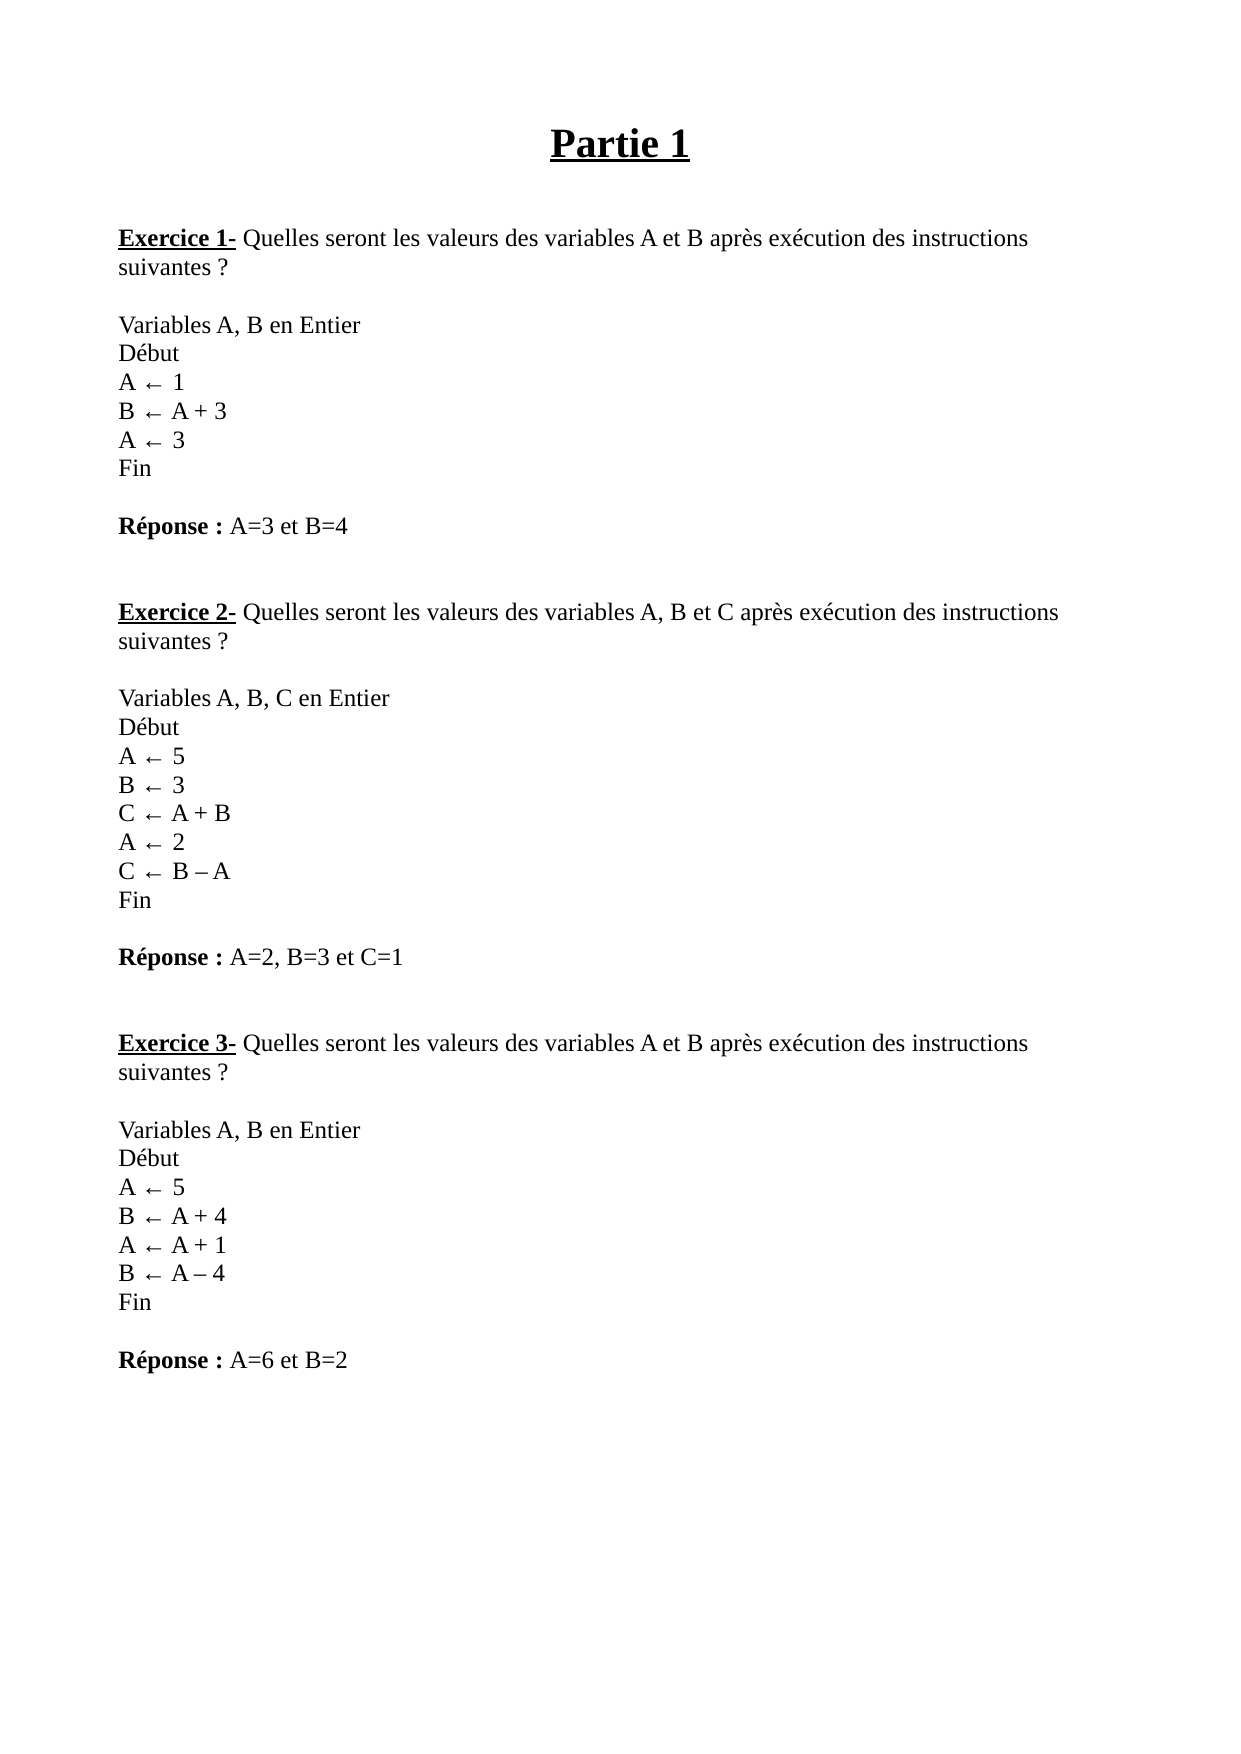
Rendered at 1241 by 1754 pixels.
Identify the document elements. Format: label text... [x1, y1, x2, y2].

text Variables A, B en Entier [118, 310, 1122, 338]
text A ← 5 [118, 741, 1122, 770]
text Début [118, 1143, 1122, 1172]
text A ← A + 1 [118, 1230, 1122, 1258]
text Début [118, 338, 1122, 367]
text Variables A, B en Entier [118, 1115, 1122, 1143]
text Exercice 3- Quelles seront les valeurs des variables A et B après exécution des instructions suivantes ? [118, 1028, 1122, 1086]
text B ← 3 [118, 770, 1122, 798]
text Réponse : A=6 et B=2 [118, 1345, 1122, 1373]
text Fin [118, 885, 1122, 913]
text Exercice 1- Quelles seront les valeurs des variables A et B après exécution des instructions suivantes ? [118, 223, 1122, 281]
text Variables A, B, C en Entier [118, 683, 1122, 712]
text A ← 1 [118, 367, 1122, 396]
text Début [118, 712, 1122, 741]
text B ← A + 4 [118, 1201, 1122, 1230]
text A ← 5 [118, 1172, 1122, 1201]
text Fin [118, 1287, 1122, 1316]
text B ← A – 4 [118, 1258, 1122, 1287]
text B ← A + 3 [118, 396, 1122, 425]
text Réponse : A=3 et B=4 [118, 511, 1122, 540]
text A ← 3 [118, 425, 1122, 453]
text Exercice 2- Quelles seront les valeurs des variables A, B et C après exécution des instructions suivantes ? [118, 597, 1122, 655]
text Partie 1 [118, 118, 1122, 166]
text Fin [118, 453, 1122, 482]
text A ← 2 [118, 827, 1122, 856]
text Réponse : A=2, B=3 et C=1 [118, 942, 1122, 971]
text C ← B – A [118, 856, 1122, 885]
text C ← A + B [118, 798, 1122, 827]
